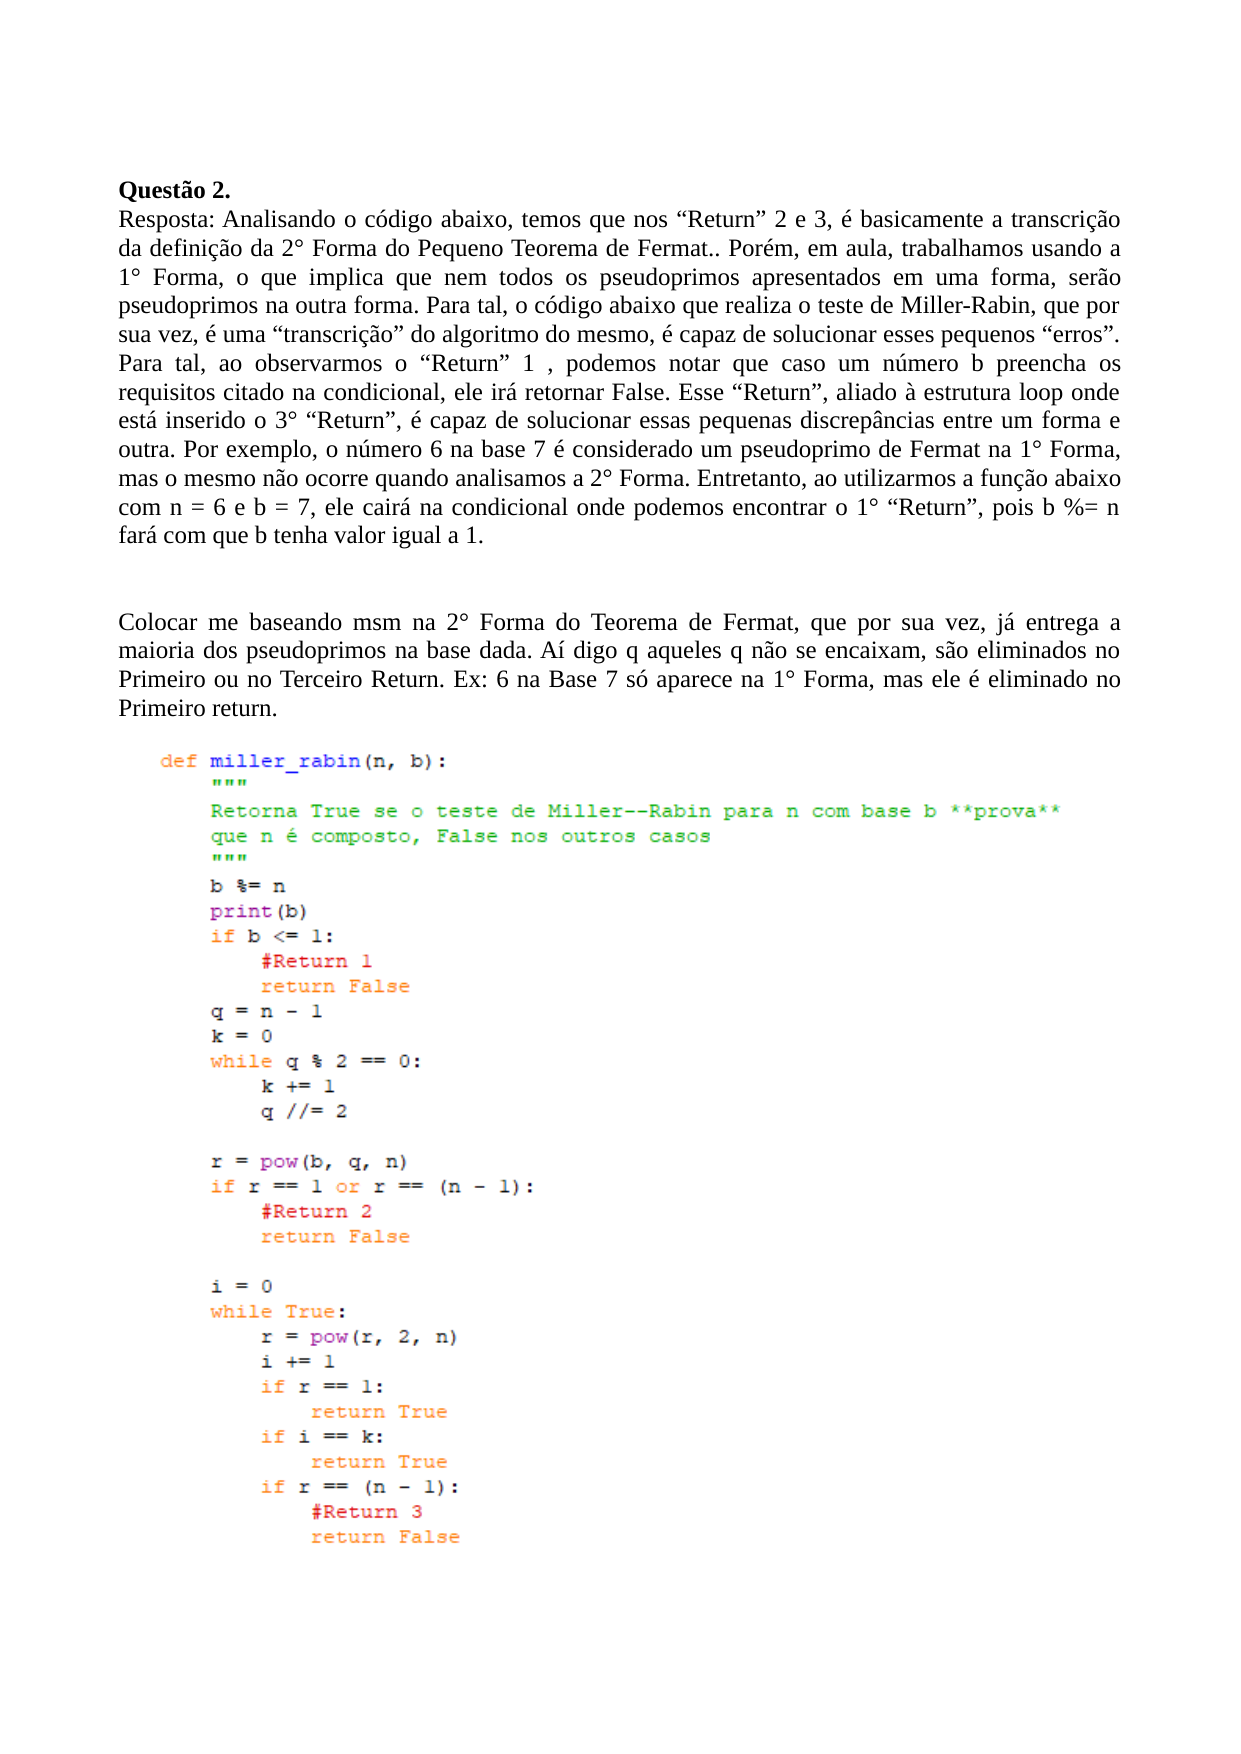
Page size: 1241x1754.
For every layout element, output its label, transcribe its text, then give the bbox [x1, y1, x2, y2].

picture [156, 750, 1084, 1565]
text Resposta: Analisando o código abaixo, temos que nos “Return” 2 e 3, é basicamente a transcrição da definição da 2° Forma do Pequeno Teorema de Fermat.. Porém, em aula, trabalhamos usando a 1° Forma, o que implica que nem todos os pseudoprimos apresentados em uma forma, serão pseudoprimos na outra forma. Para tal, o código abaixo que realiza o teste de Miller-Rabin, que por sua vez, é uma “transcrição” do algoritmo do mesmo, é capaz de solucionar esses pequenos “erros”. Para tal, ao observarmos o “Return” 1 , podemos notar que caso um número b preencha os requisitos citado na condicional, ele irá retornar False. Esse “Return”, aliado à estrutura loop onde está inserido o 3° “Return”, é capaz de solucionar essas pequenas discrepâncias entre um forma e outra. Por exemplo, o número 6 na base 7 é considerado um pseudoprimo de Fermat na 1° Forma, mas o mesmo não ocorre quando analisamos a 2° Forma. Entretanto, ao utilizarmos a função abaixo com n = 6 e b = 7, ele cairá na condicional onde podemos encontrar o 1° “Return”, pois b %= n fará com que b tenha valor igual a 1. [118, 204, 1122, 549]
text Colocar me baseando msm na 2° Forma do Teorema de Fermat, que por sua vez, já entrega a maioria dos pseudoprimos na base dada. Aí digo q aqueles q não se encaixam, são eliminados no Primeiro ou no Terceiro Return. Ex: 6 na Base 7 só aparece na 1° Forma, mas ele é eliminado no Primeiro return. [118, 607, 1122, 722]
text Questão 2. [118, 176, 1122, 204]
